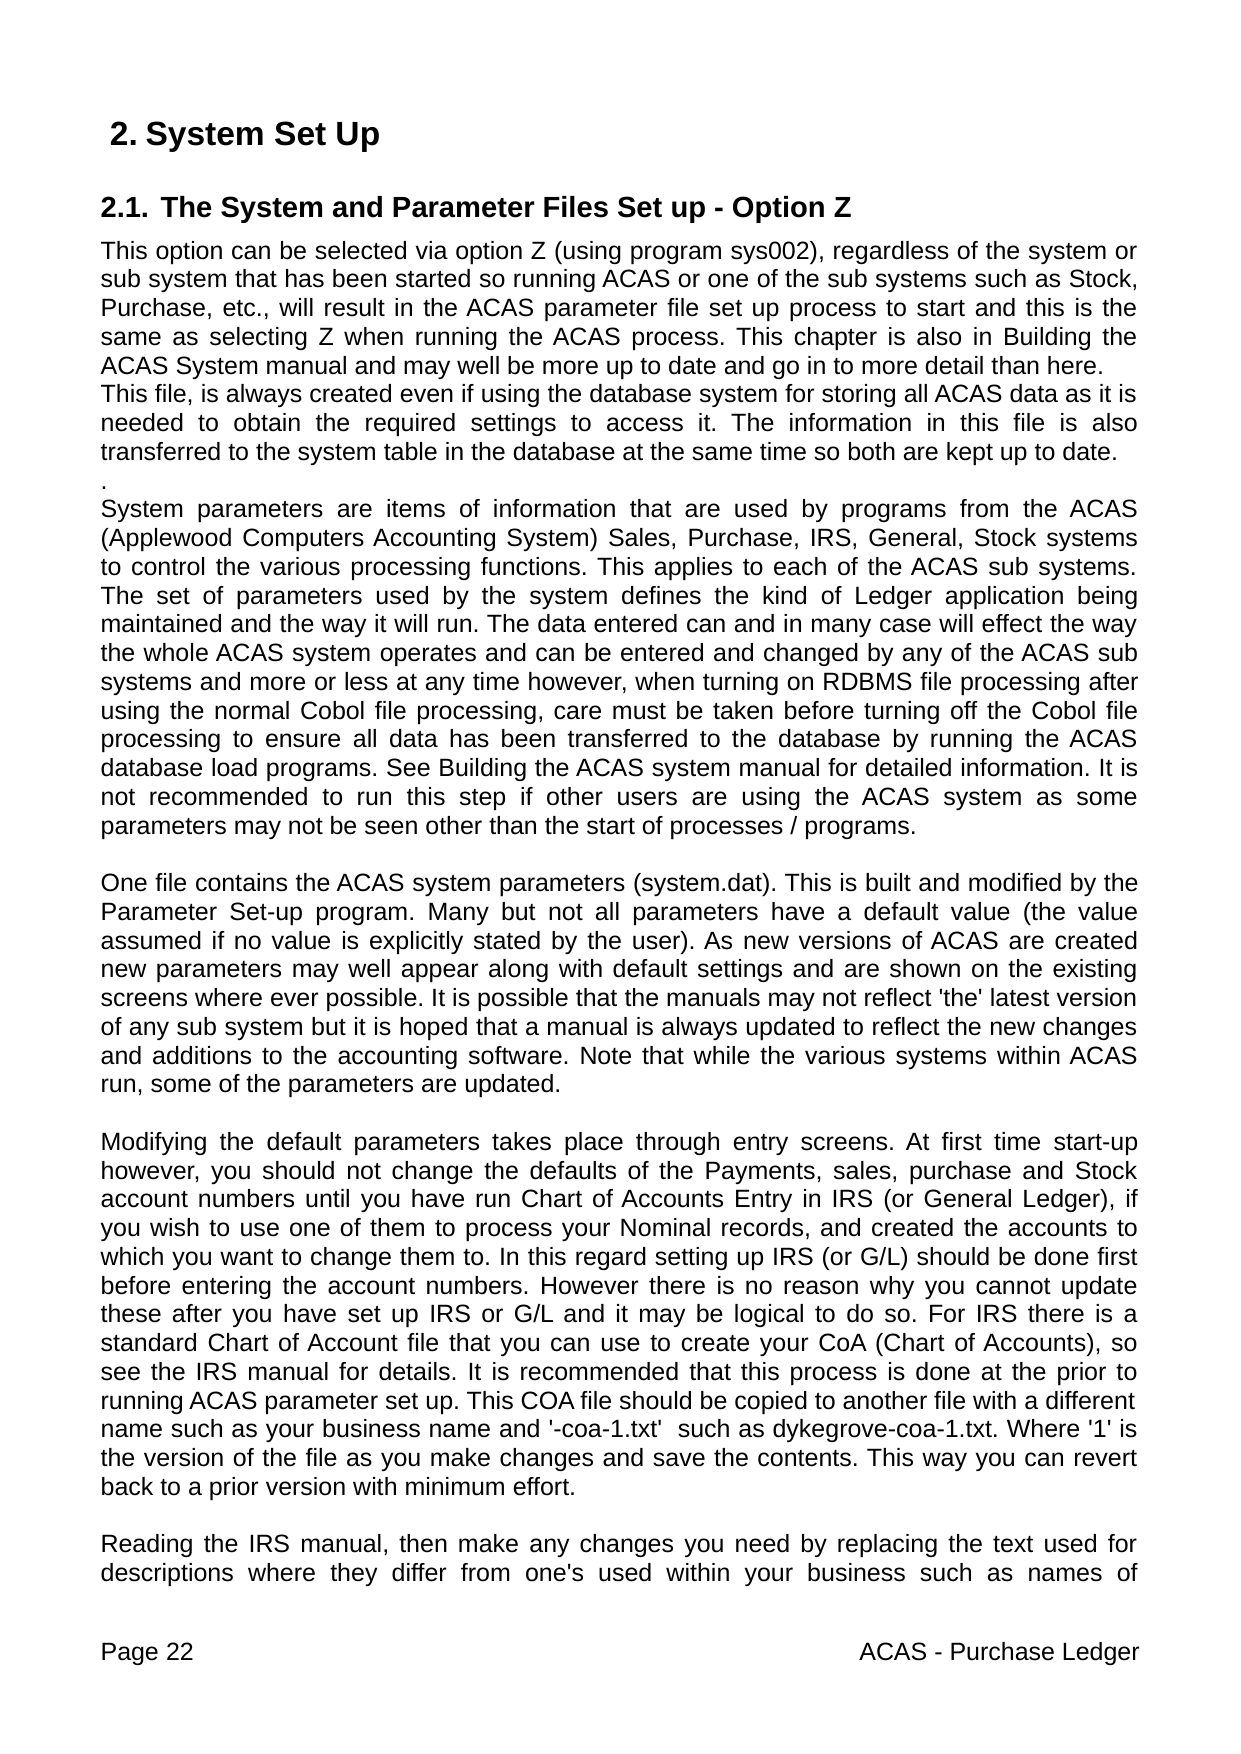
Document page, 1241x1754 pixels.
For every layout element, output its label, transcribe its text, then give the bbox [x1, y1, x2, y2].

text One file contains the ACAS system parameters (system.dat). This is built and modified by the Parameter Set-up program. Many but not all parameters have a default value (the value assumed if no value is explicitly stated by the user). As new versions of ACAS are created new parameters may well appear along with default settings and are shown on the existing screens where ever possible. It is possible that the manuals may not reflect 'the' latest version of any sub system but it is hoped that a manual is always updated to reflect the new changes and additions to the accounting software. Note that while the various systems within ACAS run, some of the parameters are updated. [100, 868, 1140, 1098]
text . [100, 466, 1140, 494]
text name such as your business name and '-coa-1.txt' such as dykegrove-coa-1.txt. Where '1' is the version of the file as you make changes and save the contents. This way you can revert back to a prior version with minimum effort. [100, 1414, 1140, 1501]
text System parameters are items of information that are used by programs from the ACAS (Applewood Computers Accounting System) Sales, Purchase, IRS, General, Stock systems to control the various processing functions. This applies to each of the ACAS sub systems. The set of parameters used by the system defines the kind of Ledger application being maintained and the way it will run. The data entered can and in many case will effect the way the whole ACAS system operates and can be entered and changed by any of the ACAS sub systems and more or less at any time however, when turning on RDBMS file processing after using the normal Cobol file processing, care must be taken before turning off the Cobol file processing to ensure all data has been transferred to the database by running the ACAS database load programs. See Building the ACAS system manual for detailed information. It is not recommended to run this step if other users are using the ACAS system as some parameters may not be seen other than the start of processes / programs. [100, 494, 1140, 839]
text This file, is always created even if using the database system for storing all ACAS data as it is needed to obtain the required settings to access it. The information in this file is also transferred to the system table in the database at the same time so both are kept up to date. [100, 379, 1140, 466]
text This option can be selected via option Z (using program sys002), regardless of the system or sub system that has been started so running ACAS or one of the sub systems such as Stock, Purchase, etc., will result in the ACAS parameter file set up process to start and this is the same as selecting Z when running the ACAS process. This chapter is also in Building the ACAS System manual and may well be more up to date and go in to more detail than here. [100, 236, 1140, 379]
text Reading the IRS manual, then make any changes you need by replacing the text used for descriptions where they differ from one's used within your business such as names of [100, 1529, 1140, 1587]
text Modifying the default parameters takes place through entry screens. At first time start-up however, you should not change the defaults of the Payments, sales, purchase and Stock account numbers until you have run Chart of Accounts Entry in IRS (or General Ledger), if you wish to use one of them to process your Nominal records, and created the accounts to which you want to change them to. In this regard setting up IRS (or G/L) should be done first before entering the account numbers. However there is no reason why you cannot update these after you have set up IRS or G/L and it may be logical to do so. For IRS there is a standard Chart of Account file that you can use to create your CoA (Chart of Accounts), so see the IRS manual for details. It is recommended that this process is done at the prior to running ACAS parameter set up. This COA file should be copied to another file with a different [100, 1127, 1140, 1414]
subtitle System Set Up [100, 113, 1140, 152]
subtitle The System and Parameter Files Set up - Option Z [100, 190, 1140, 223]
